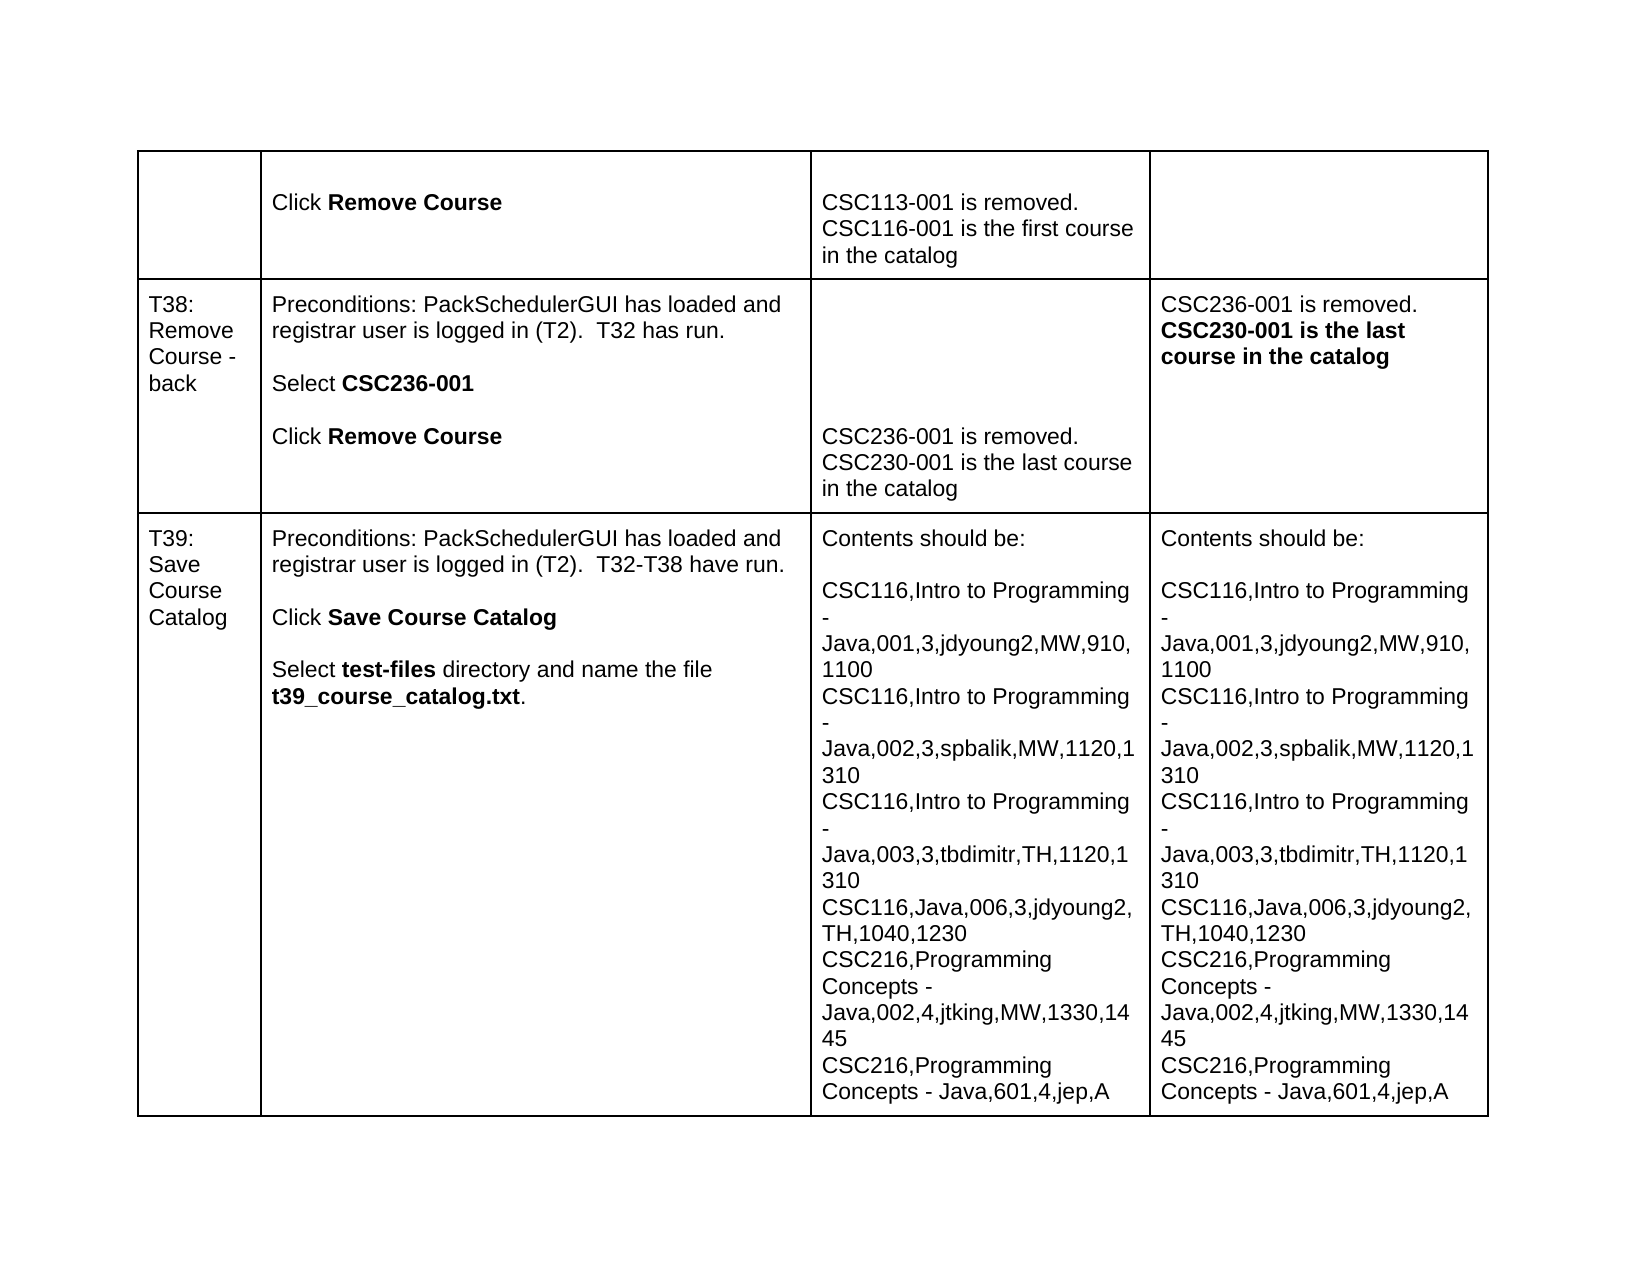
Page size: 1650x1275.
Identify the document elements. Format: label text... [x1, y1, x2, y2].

table_cell CSC236-001 is removed. CSC230-001 is the last course in the catalog [1151, 280, 1487, 512]
table_cell Preconditions: PackSchedulerGUI has loaded and registrar user is logged in (T2). T32 has run. Select CSC236-001 Click Remove Course [262, 280, 810, 512]
table_cell Contents should be: CSC116,Intro to Programming - Java,001,3,jdyoung2,MW,910,1100 CSC116,Intro to Programming - Java,002,3,spbalik,MW,1120,1310 CSC116,Intro to Programming - Java,003,3,tbdimitr,TH,1120,1310 CSC116,Java,006,3,jdyoung2,TH,1040,1230 CSC216,Programming Concepts - Java,002,4,jtking,MW,1330,1445 CSC216,Programming Concepts - Java,601,4,jep,A [812, 514, 1149, 1115]
table_cell Contents should be: CSC116,Intro to Programming - Java,001,3,jdyoung2,MW,910,1100 CSC116,Intro to Programming - Java,002,3,spbalik,MW,1120,1310 CSC116,Intro to Programming - Java,003,3,tbdimitr,TH,1120,1310 CSC116,Java,006,3,jdyoung2,TH,1040,1230 CSC216,Programming Concepts - Java,002,4,jtking,MW,1330,1445 CSC216,Programming Concepts - Java,601,4,jep,A [1151, 514, 1487, 1115]
table_cell T38: Remove Course - back [139, 280, 260, 512]
table_cell Preconditions: PackSchedulerGUI has loaded and registrar user is logged in (T2). T32-T38 have run. Click Save Course Catalog Select test-files directory and name the file t39_course_catalog.txt. [262, 514, 810, 1115]
table_cell CSC236-001 is removed. CSC230-001 is the last course in the catalog [812, 280, 1149, 512]
table_cell [139, 152, 260, 278]
table_cell CSC113-001 is removed. CSC116-001 is the first course in the catalog [812, 152, 1149, 278]
table_cell T39: Save Course Catalog [139, 514, 260, 1115]
table_cell [1151, 152, 1487, 278]
table_cell Click Remove Course [262, 152, 810, 278]
